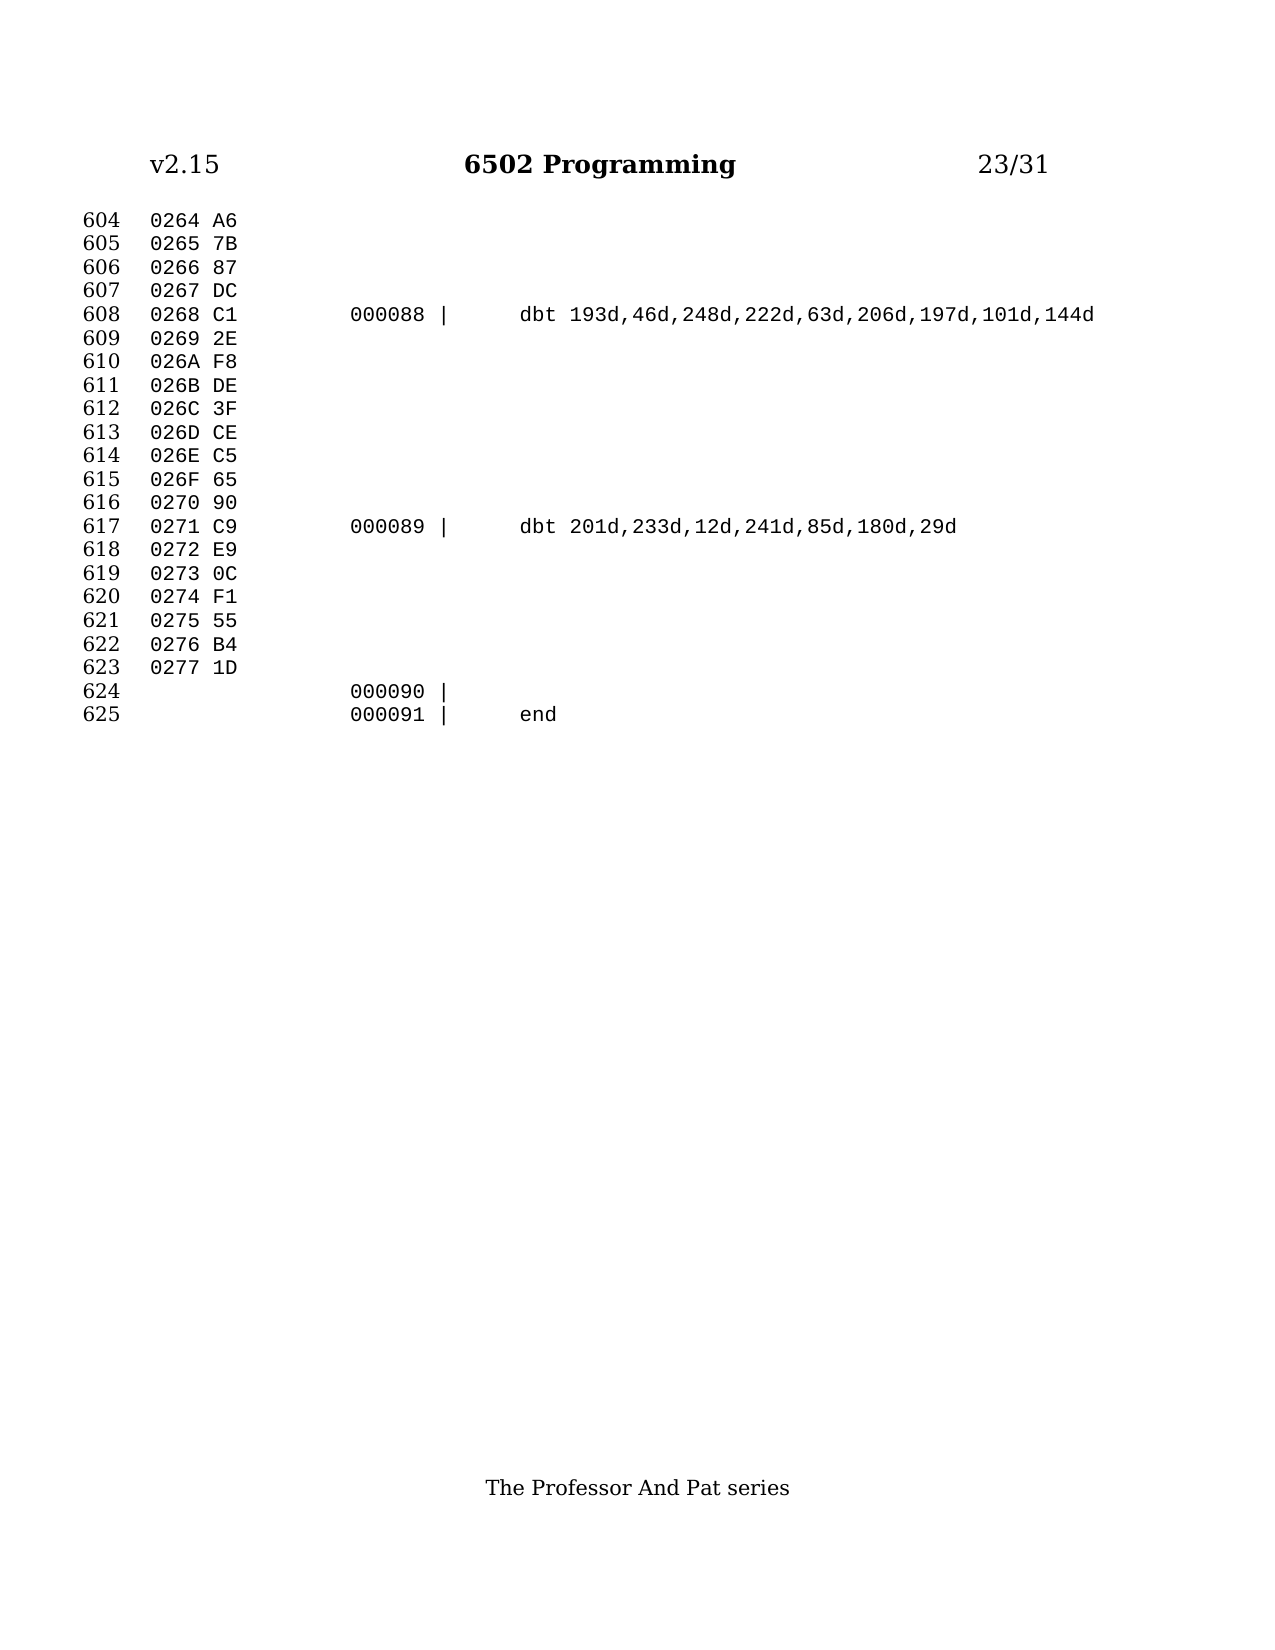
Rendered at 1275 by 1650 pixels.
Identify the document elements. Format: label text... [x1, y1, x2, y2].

text 0275 55 [150, 610, 1125, 634]
text 026F 65 [150, 469, 1125, 492]
text 000090 | [150, 681, 1125, 704]
text 0265 7B [150, 233, 1125, 257]
text 0274 F1 [150, 587, 1125, 610]
text 0270 90 [150, 492, 1125, 516]
text 0271 C9 000089 | dbt 201d,233d,12d,241d,85d,180d,29d [150, 516, 1125, 539]
text 0268 C1 000088 | dbt 193d,46d,248d,222d,63d,206d,197d,101d,144d [150, 304, 1125, 328]
text 0269 2E [150, 328, 1125, 351]
text 0267 DC [150, 281, 1125, 304]
text 0264 A6 [150, 210, 1125, 233]
text 026D CE [150, 422, 1125, 445]
text 0272 E9 [150, 539, 1125, 563]
text 026E C5 [150, 445, 1125, 469]
text 026B DE [150, 375, 1125, 398]
text 0277 1D [150, 657, 1125, 681]
text 026A F8 [150, 351, 1125, 375]
text 000091 | end [150, 704, 1125, 728]
text 0276 B4 [150, 634, 1125, 657]
text 0273 0C [150, 563, 1125, 587]
text 026C 3F [150, 398, 1125, 422]
text 0266 87 [150, 257, 1125, 281]
